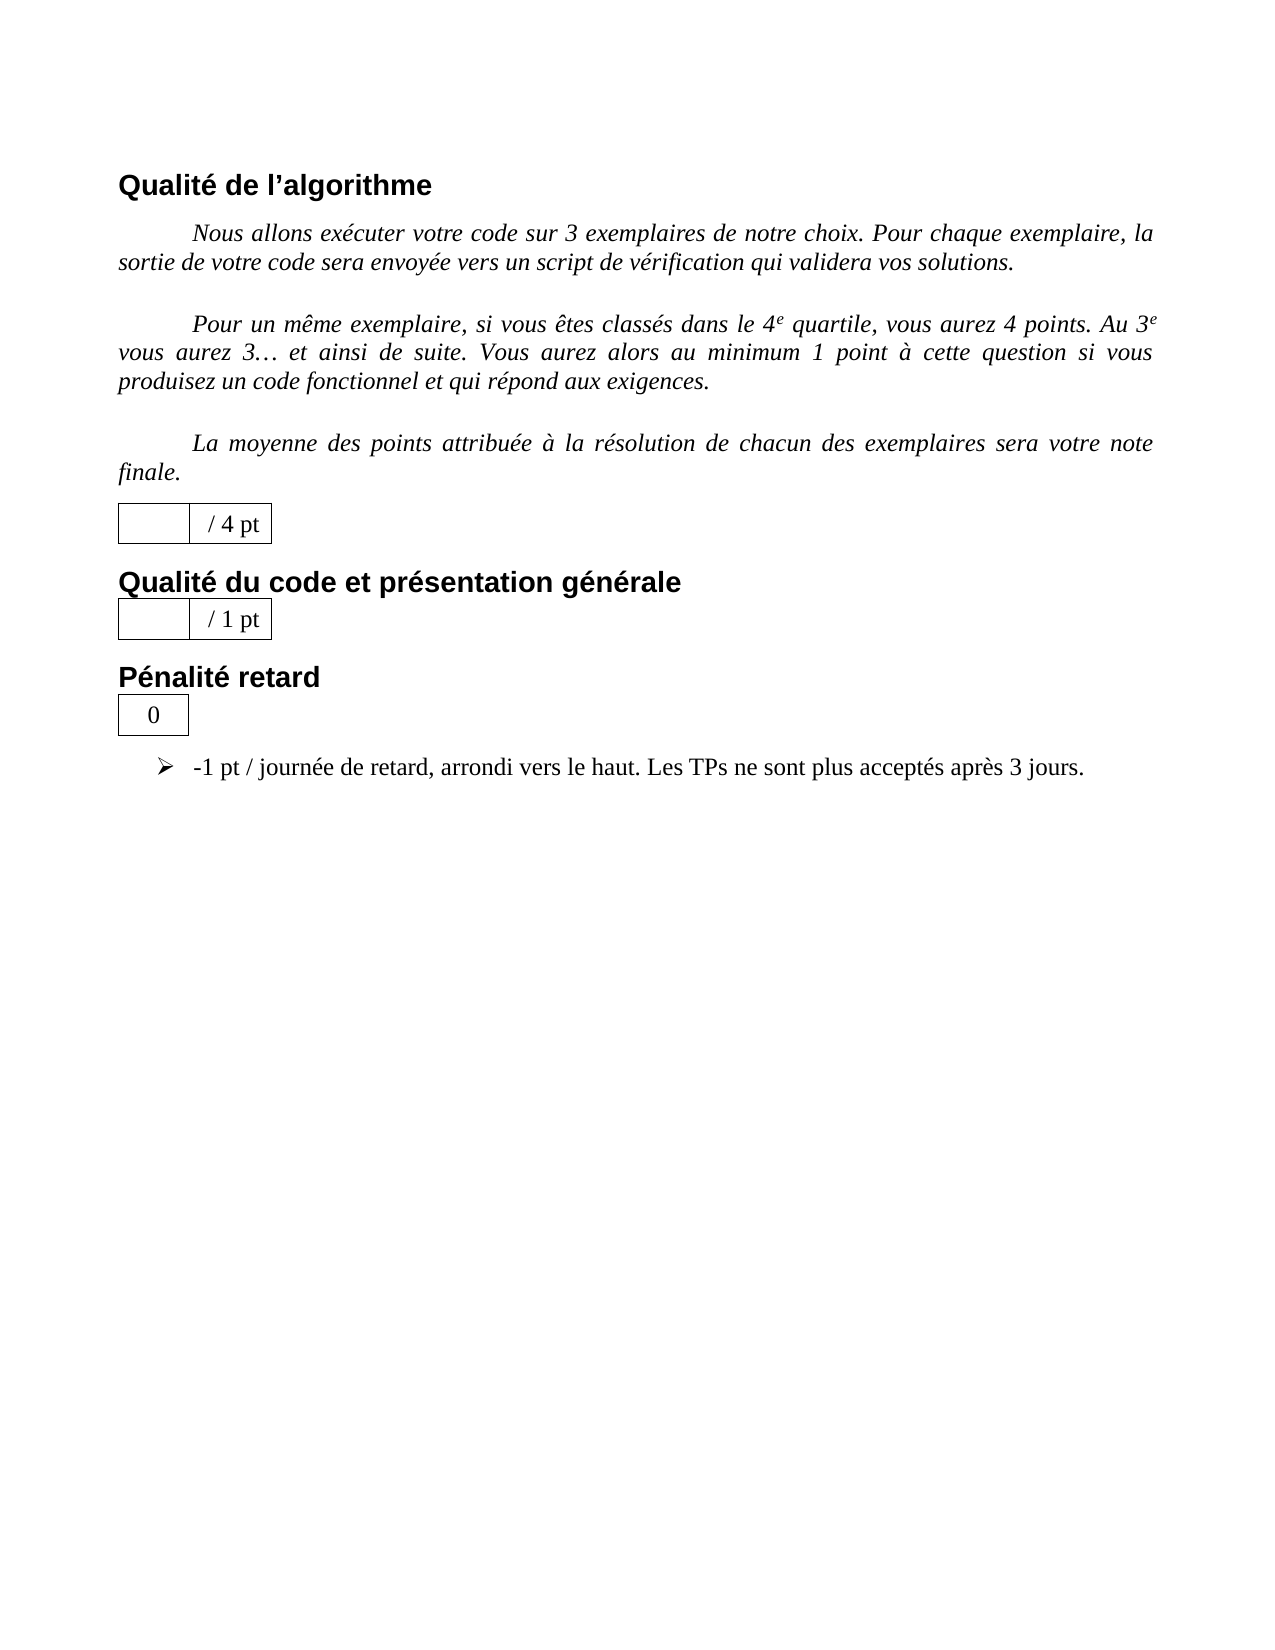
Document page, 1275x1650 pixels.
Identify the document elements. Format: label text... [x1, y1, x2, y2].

table_header / 4 pt [190, 504, 271, 543]
text La moyenne des points attribuée à la résolution de chacun des exemplaires sera votre note finale. [118, 428, 1157, 486]
table_header [119, 599, 189, 639]
table_header 0 [119, 695, 188, 734]
table_header / 1 pt [190, 599, 271, 639]
subtitle Qualité de l’algorithme [118, 168, 1157, 201]
subtitle Pénalité retard [118, 660, 1157, 694]
subtitle Qualité du code et présentation générale [118, 564, 1157, 598]
list -1 pt / journée de retard, arrondi vers le haut. Les TPs ne sont plus acceptés après 3 jours. [156, 752, 1157, 780]
text Nous allons exécuter votre code sur 3 exemplaires de notre choix. Pour chaque exemplaire, la sortie de votre code sera envoyée vers un script de vérification qui validera vos solutions. [118, 218, 1157, 275]
table_header [119, 504, 189, 543]
text Pour un même exemplaire, si vous êtes classés dans le 4e quartile, vous aurez 4 points. Au 3e vous aurez 3… et ainsi de suite. Vous aurez alors au minimum 1 point à cette question si vous produisez un code fonctionnel et qui répond aux exigences. [118, 309, 1157, 395]
